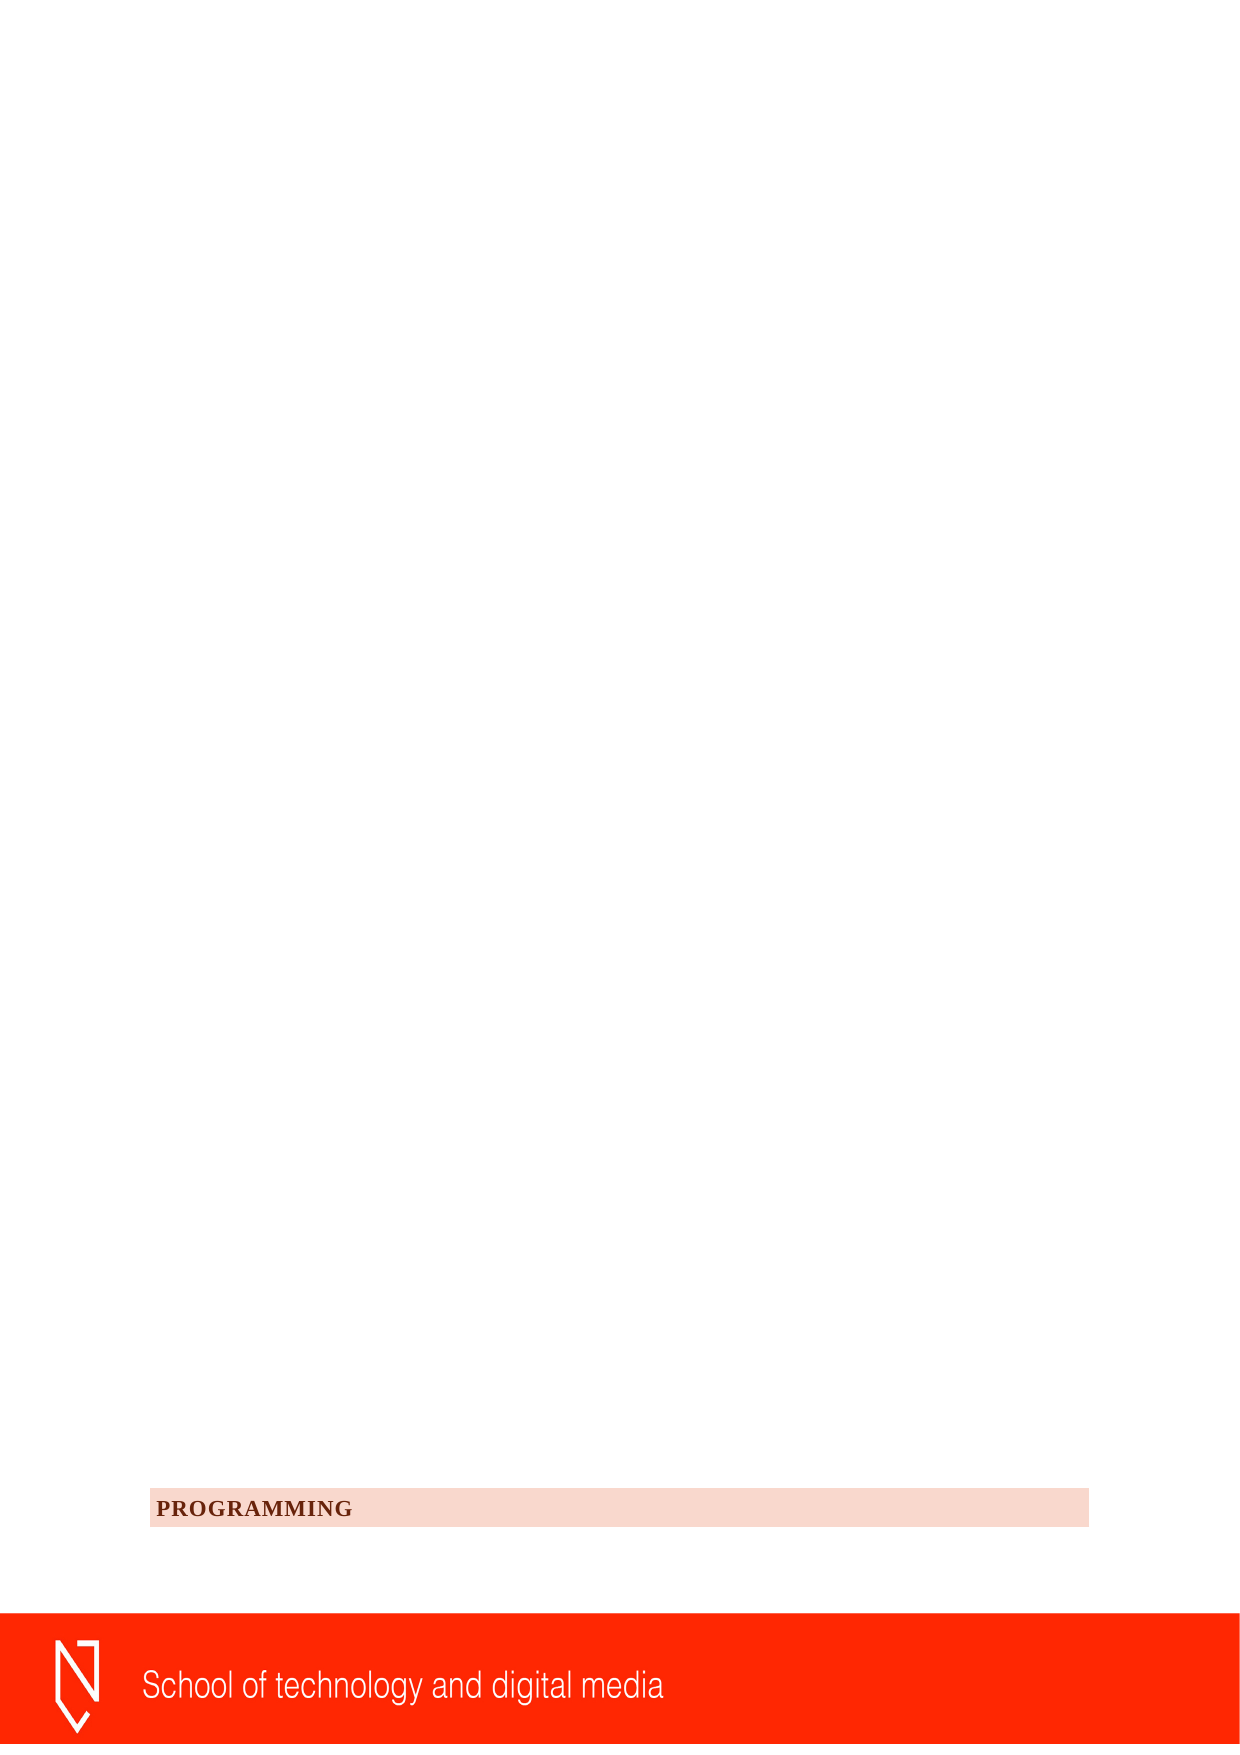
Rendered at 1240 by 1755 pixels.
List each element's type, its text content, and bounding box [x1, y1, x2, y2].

subtitle programming [156, 1495, 1083, 1521]
